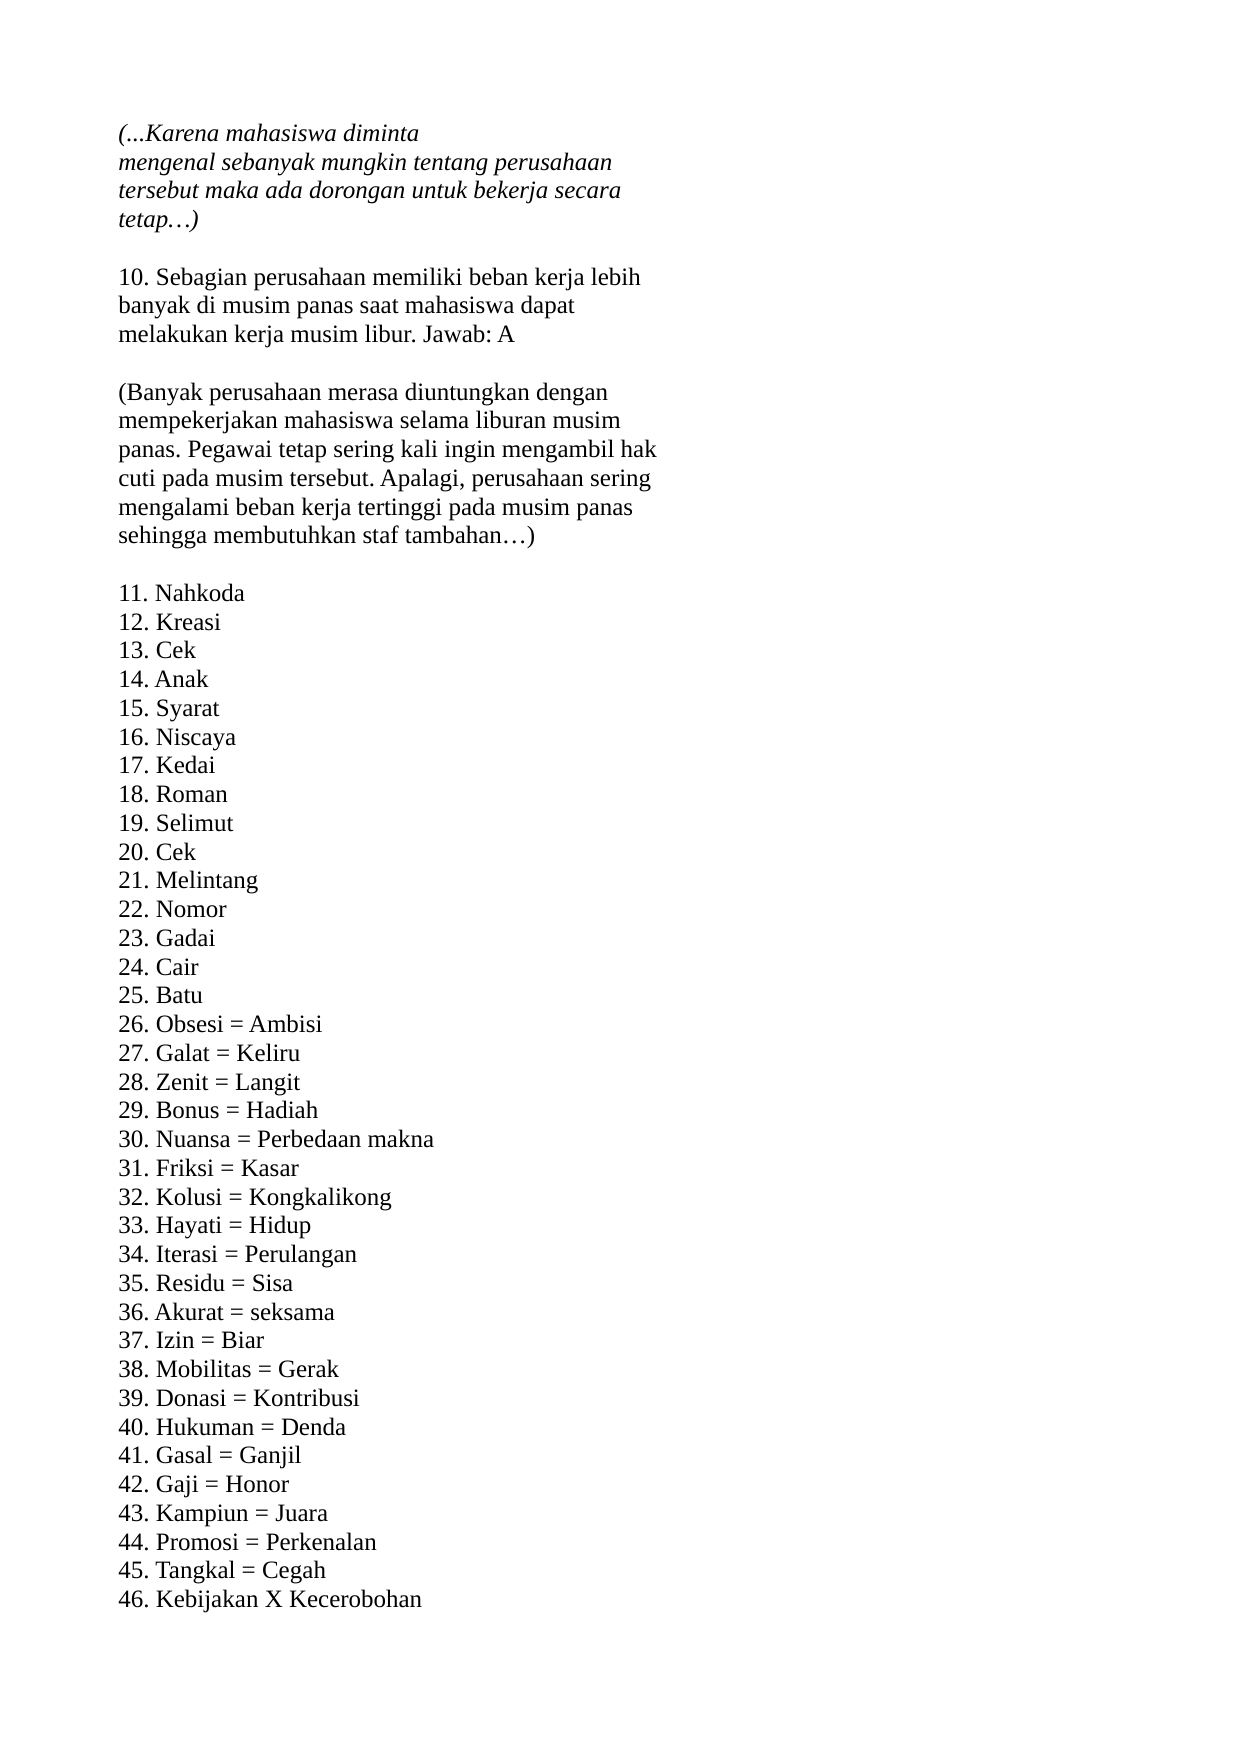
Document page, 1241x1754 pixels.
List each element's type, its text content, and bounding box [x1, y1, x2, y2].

text mengalami beban kerja tertinggi pada musim panas [118, 492, 1122, 521]
text 14. Anak [118, 664, 1122, 693]
text 29. Bonus = Hadiah [118, 1096, 1122, 1124]
text 37. Izin = Biar [118, 1326, 1122, 1354]
text 42. Gaji = Honor [118, 1469, 1122, 1498]
text 19. Selimut [118, 808, 1122, 837]
text cuti pada musim tersebut. Apalagi, perusahaan sering [118, 463, 1122, 492]
text 35. Residu = Sisa [118, 1268, 1122, 1297]
text 12. Kreasi [118, 607, 1122, 636]
text mempekerjakan mahasiswa selama liburan musim [118, 406, 1122, 434]
text (Banyak perusahaan merasa diuntungkan dengan [118, 377, 1122, 406]
text tersebut maka ada dorongan untuk bekerja secara [118, 176, 1122, 204]
text 24. Cair [118, 952, 1122, 981]
text 33. Hayati = Hidup [118, 1211, 1122, 1239]
text 10. Sebagian perusahaan memiliki beban kerja lebih [118, 262, 1122, 291]
text 13. Cek [118, 636, 1122, 664]
text 46. Kebijakan X Kecerobohan [118, 1584, 1122, 1613]
text 28. Zenit = Langit [118, 1067, 1122, 1096]
text 20. Cek [118, 837, 1122, 866]
text 38. Mobilitas = Gerak [118, 1354, 1122, 1383]
text 32. Kolusi = Kongkalikong [118, 1182, 1122, 1211]
text tetap…) [118, 204, 1122, 233]
text 21. Melintang [118, 866, 1122, 894]
text 45. Tangkal = Cegah [118, 1556, 1122, 1584]
text (...Karena mahasiswa diminta [118, 118, 1122, 147]
text 25. Batu [118, 981, 1122, 1009]
text 41. Gasal = Ganjil [118, 1441, 1122, 1469]
text 22. Nomor [118, 894, 1122, 923]
text 15. Syarat [118, 693, 1122, 722]
text sehingga membutuhkan staf tambahan…) [118, 521, 1122, 549]
text panas. Pegawai tetap sering kali ingin mengambil hak [118, 434, 1122, 463]
text 11. Nahkoda [118, 578, 1122, 607]
text 26. Obsesi = Ambisi [118, 1009, 1122, 1038]
text 31. Friksi = Kasar [118, 1153, 1122, 1182]
text 43. Kampiun = Juara [118, 1498, 1122, 1527]
text melakukan kerja musim libur. Jawab: A [118, 319, 1122, 348]
text banyak di musim panas saat mahasiswa dapat [118, 291, 1122, 319]
text 36. Akurat = seksama [118, 1297, 1122, 1326]
text 27. Galat = Keliru [118, 1038, 1122, 1067]
text 39. Donasi = Kontribusi [118, 1383, 1122, 1412]
text 34. Iterasi = Perulangan [118, 1239, 1122, 1268]
text 18. Roman [118, 779, 1122, 808]
text 30. Nuansa = Perbedaan makna [118, 1124, 1122, 1153]
text 16. Niscaya [118, 722, 1122, 751]
text 23. Gadai [118, 923, 1122, 952]
text 44. Promosi = Perkenalan [118, 1527, 1122, 1556]
text 17. Kedai [118, 751, 1122, 779]
text mengenal sebanyak mungkin tentang perusahaan [118, 147, 1122, 176]
text 40. Hukuman = Denda [118, 1412, 1122, 1441]
